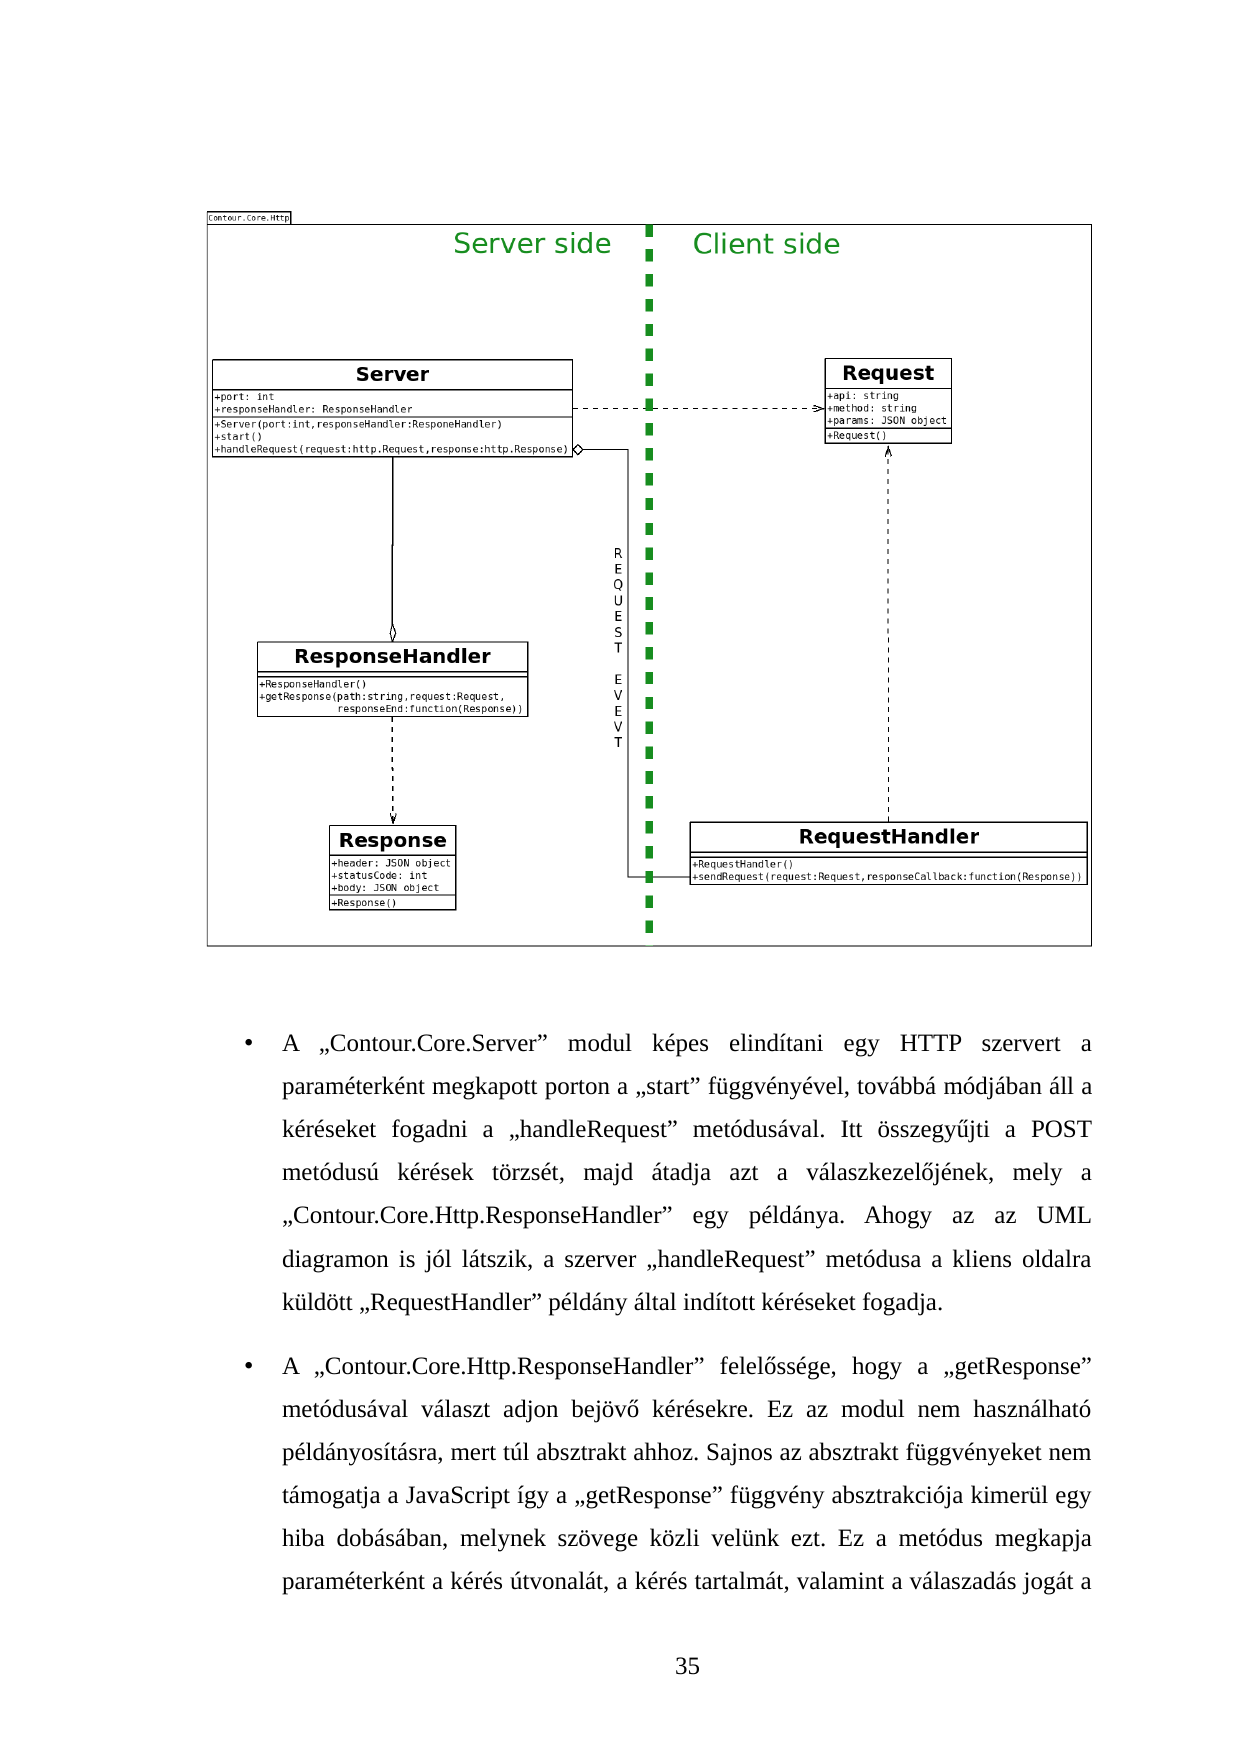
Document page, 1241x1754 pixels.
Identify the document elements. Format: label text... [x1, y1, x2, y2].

picture [206, 211, 1093, 950]
list A „Contour.Core.Http.ResponseHandler” felelőssége, hogy a „getResponse” metódusával választ adjon bejövő kérésekre. Ez az modul nem használható példányosításra, mert túl absztrakt ahhoz. Sajnos az absztrakt függvényeket nem támogatja a JavaScript így a „getResponse” függvény absztrakciója kimerül egy hiba dobásában, melynek szövege közli velünk ezt. Ez a metódus megkapja paraméterként a kérés útvonalát, a kérés tartalmát, valamint a válaszadás jogát a [244, 1351, 1092, 1595]
list A „Contour.Core.Server” modul képes elindítani egy HTTP szervert a paraméterként megkapott porton a „start” függvényével, továbbá módjában áll a kéréseket fogadni a „handleRequest” metódusával. Itt összegyűjti a POST metódusú kérések törzsét, majd átadja azt a válaszkezelőjének, mely a „Contour.Core.Http.ResponseHandler” egy példánya. Ahogy az az UML diagramon is jól látszik, a szerver „handleRequest” metódusa a kliens oldalra küldött „RequestHandler” példány által indított kéréseket fogadja. [244, 1028, 1092, 1316]
